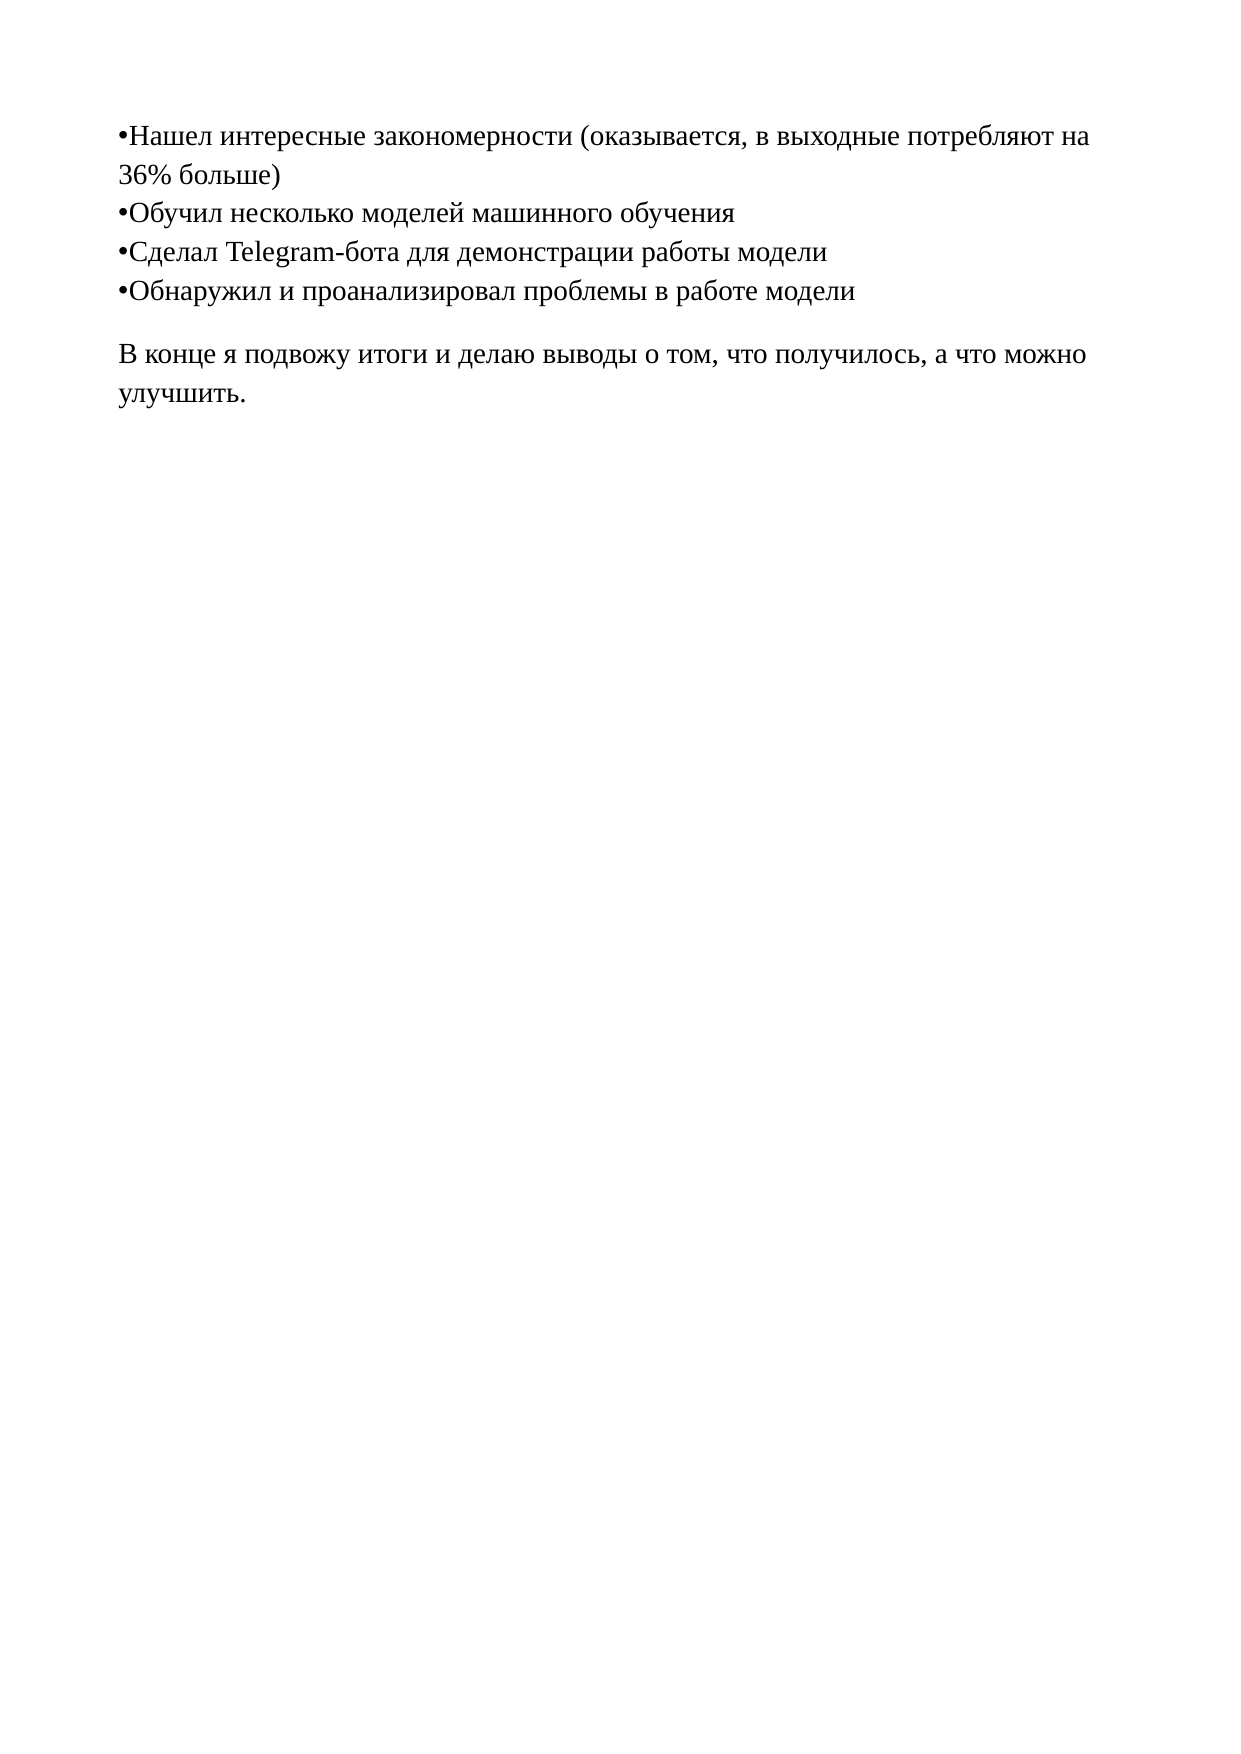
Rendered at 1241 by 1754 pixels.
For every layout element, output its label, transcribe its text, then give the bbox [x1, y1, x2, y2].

list Сделал Telegram-бота для демонстрации работы модели [118, 234, 1122, 268]
list Обучил несколько моделей машинного обучения [118, 195, 1122, 229]
list Обнаружил и проанализировал проблемы в работе модели [118, 273, 1122, 306]
text В конце я подвожу итоги и делаю выводы о том, что получилось, а что можно улучшить. [118, 336, 1122, 408]
list Нашел интересные закономерности (оказывается, в выходные потребляют на 36% больше) [118, 118, 1122, 190]
